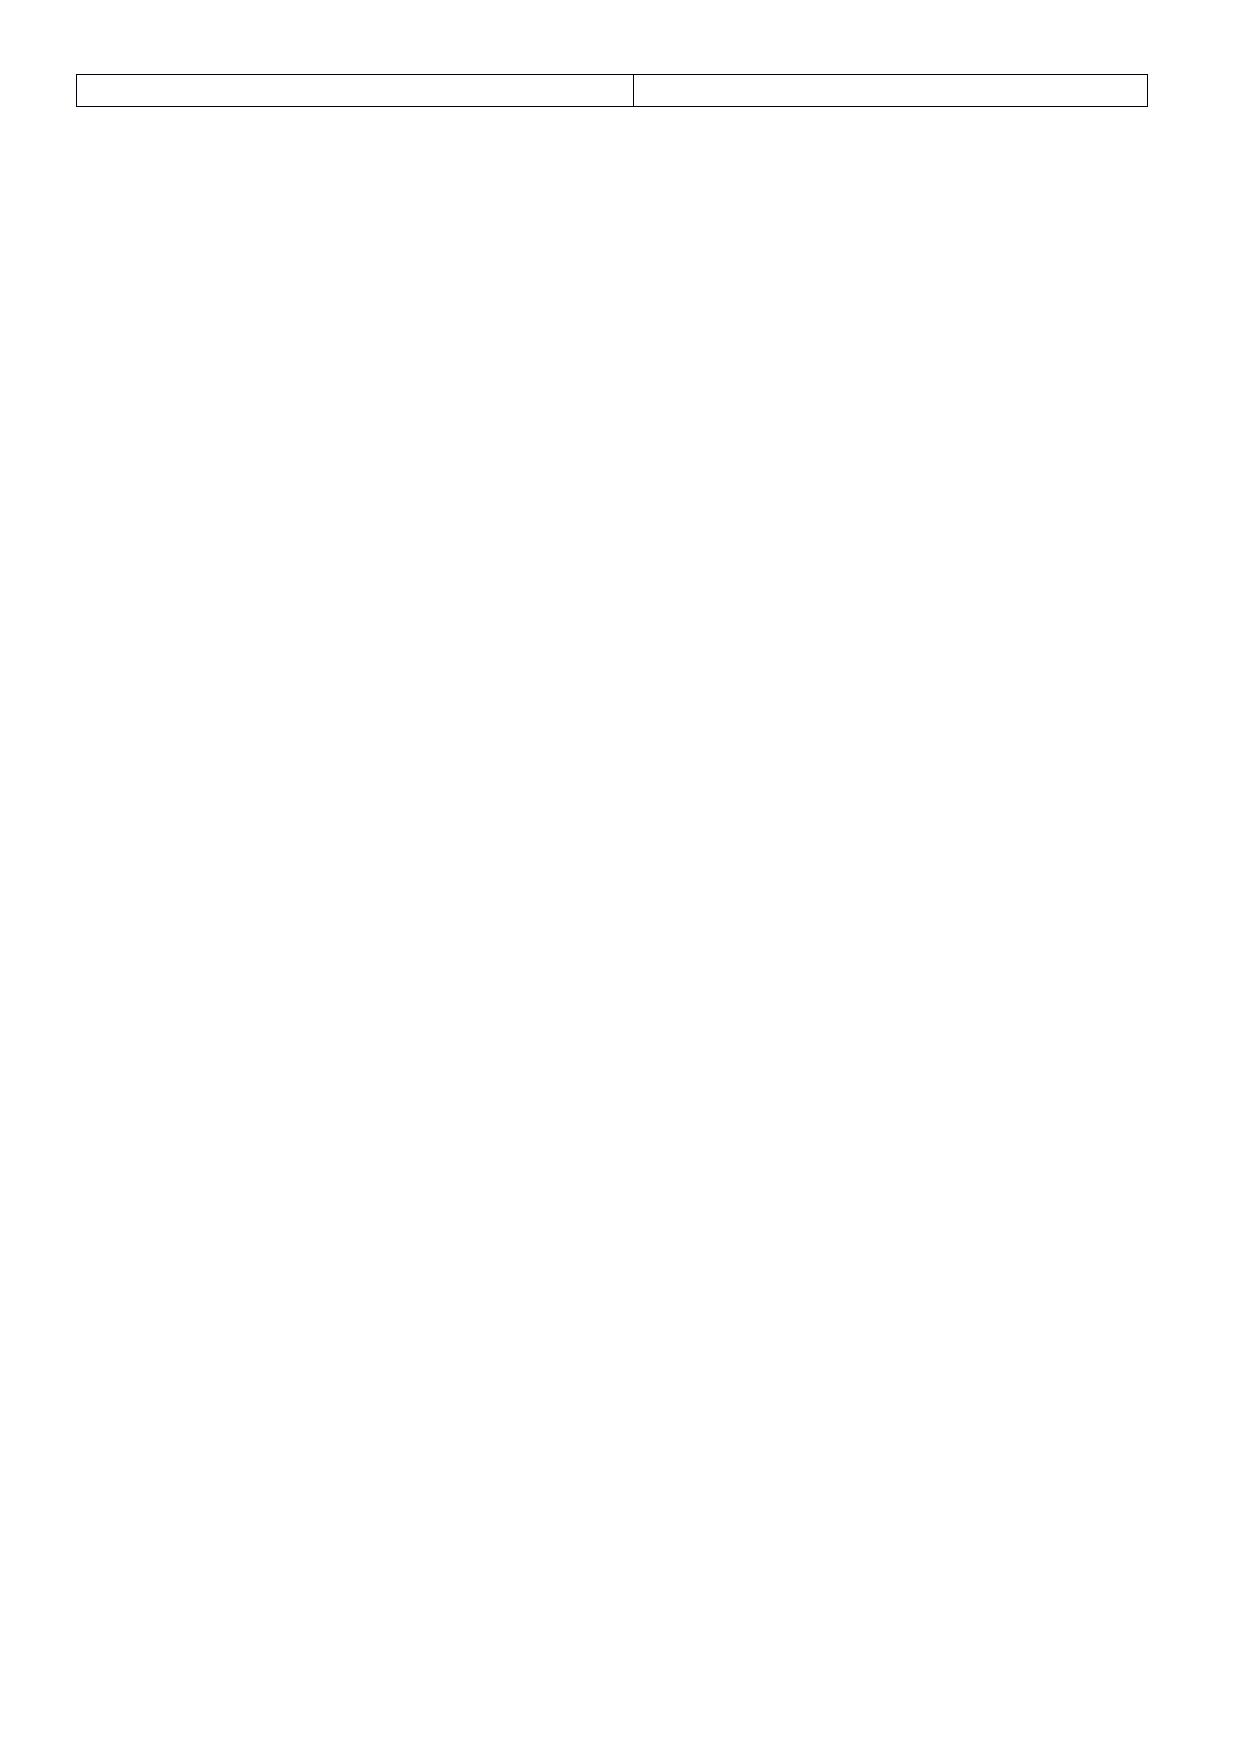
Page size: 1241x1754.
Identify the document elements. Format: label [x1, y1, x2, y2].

table_cell [77, 75, 633, 106]
table_cell [634, 75, 1147, 106]
